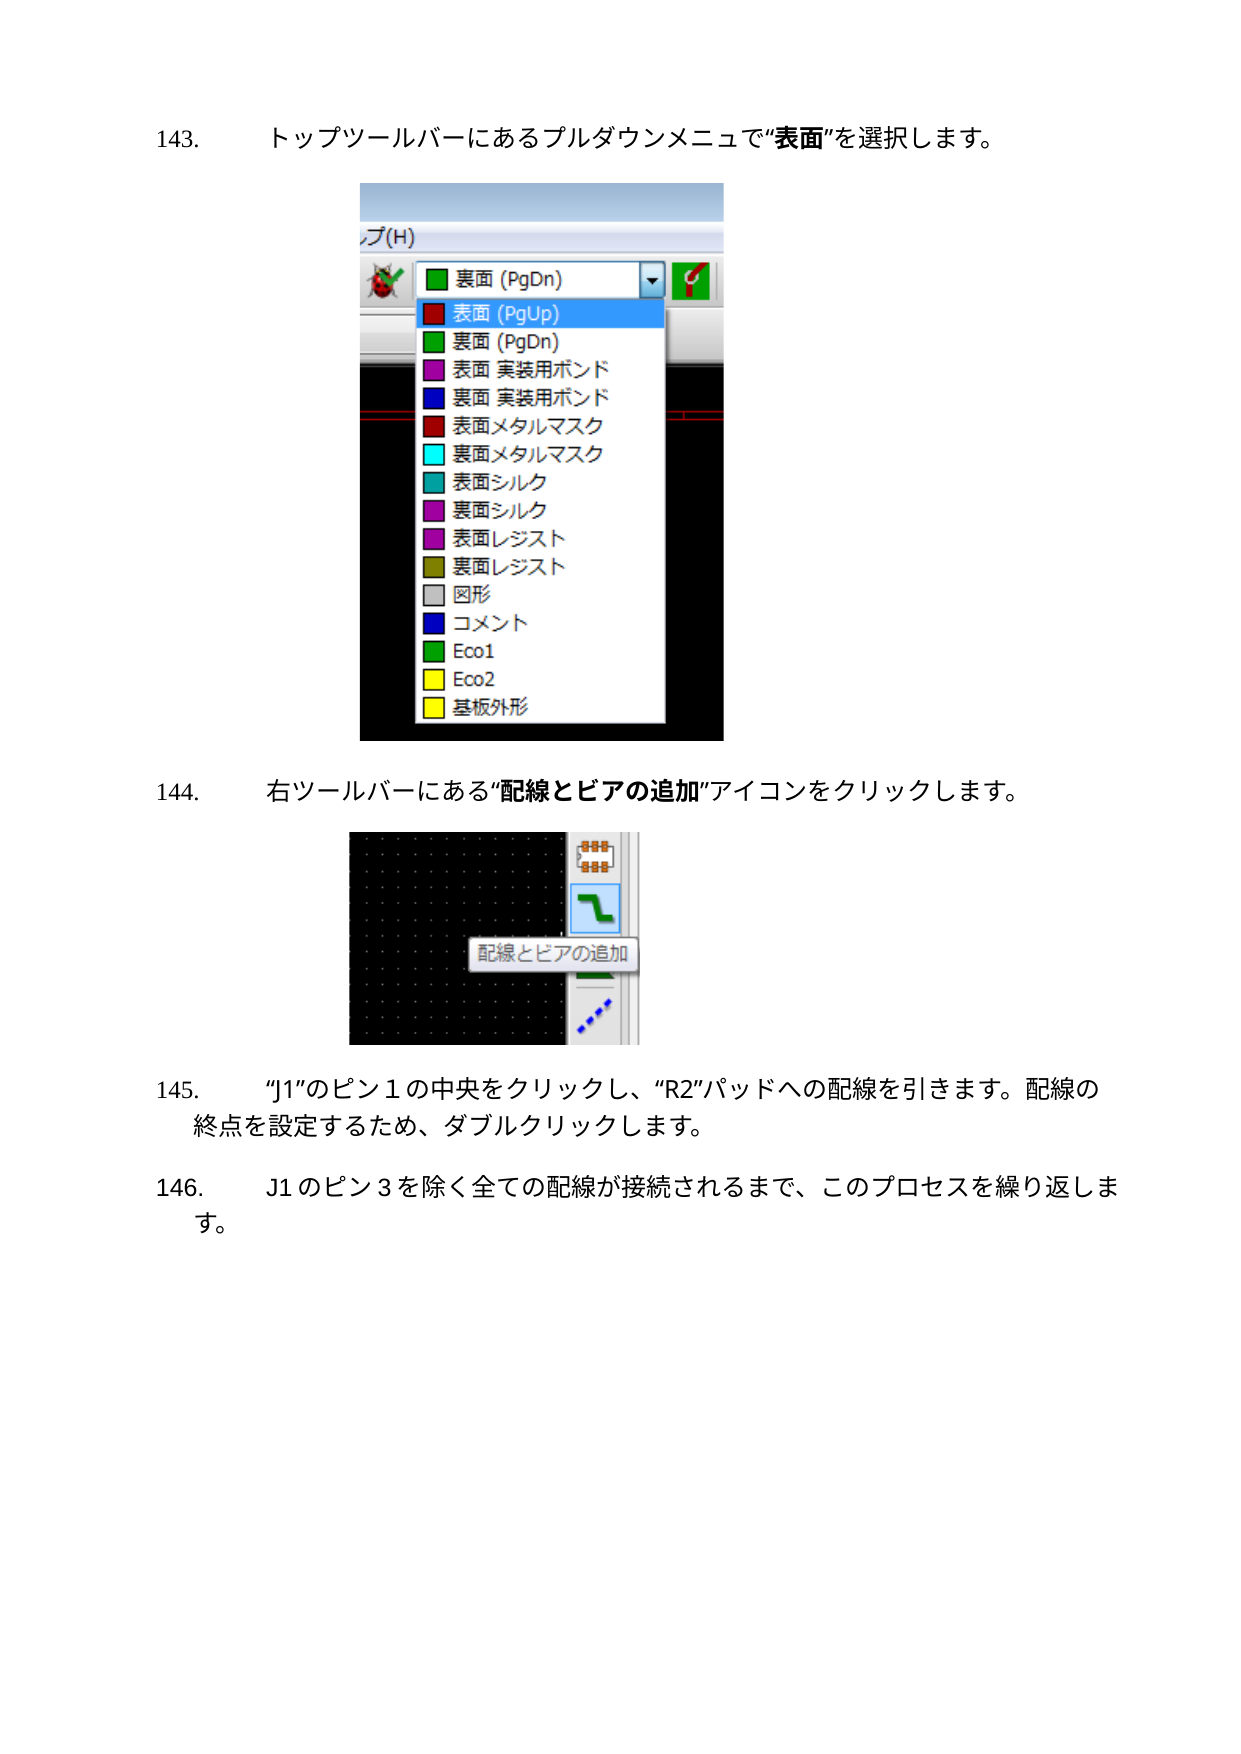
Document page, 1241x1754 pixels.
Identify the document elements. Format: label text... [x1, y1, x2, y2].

list 右ツールバーにある“配線とビアの追加”アイコンをクリックします。 [156, 771, 1122, 807]
picture [359, 183, 724, 741]
list トップツールバーにあるプルダウンメニュで“表面”を選択します。 [156, 118, 1122, 746]
list J1のピン3を除く全ての配線が接続されるまで、このプロセスを繰り返します。 [156, 1167, 1122, 1240]
picture [349, 832, 640, 1045]
list “J1”のピン１の中央をクリックし、“R2”パッドへの配線を引きます。配線の終点を設定するため、ダブルクリックします。 [156, 1070, 1122, 1142]
